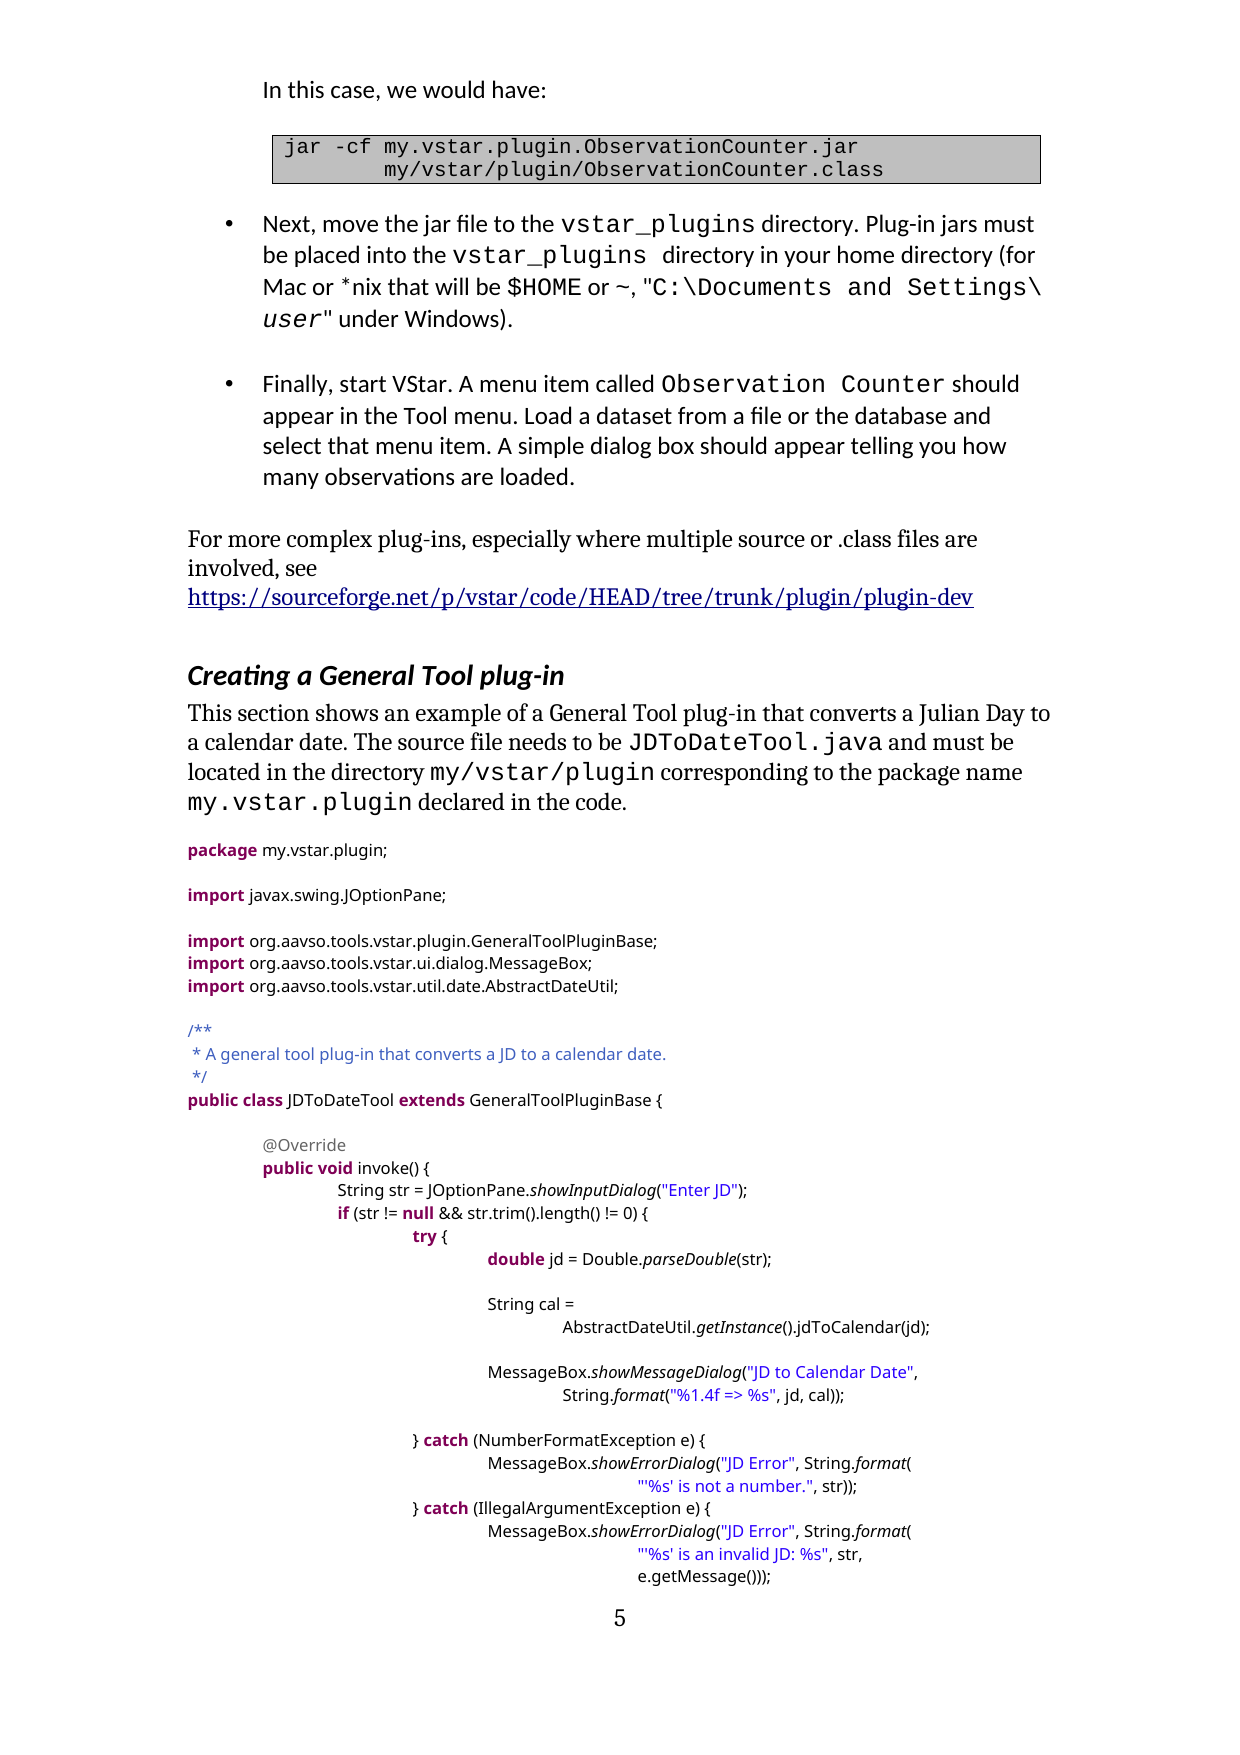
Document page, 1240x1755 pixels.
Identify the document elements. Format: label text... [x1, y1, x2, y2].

text For more complex plug-ins, especially where multiple source or .class files are involved, see https://sourceforge.net/p/vstar/code/HEAD/tree/trunk/plugin/plugin-dev [187, 525, 1052, 611]
text try { [187, 1224, 1052, 1247]
text AbstractDateUtil.getInstance().jdToCalendar(jd); [487, 1315, 1052, 1338]
list Next, move the jar file to the vstar_plugins directory. Plug-in jars must be placed into the vstar_plugins directory in your home directory (for Mac or *nix that will be $HOME or ~, "C:\Documents and Settings\user" under Windows). [225, 208, 1052, 335]
text import org.aavso.tools.vstar.plugin.GeneralToolPluginBase; [187, 929, 1052, 952]
text public void invoke() { [187, 1156, 1052, 1179]
text if (str != null && str.trim().length() != 0) { [187, 1202, 1052, 1224]
text This section shows an example of a General Tool plug-in that converts a Julian Day to a calendar date. The source file needs to be JDToDateTool.java and must be located in the directory my/vstar/plugin corresponding to the package name my.vstar.plugin declared in the code. [187, 699, 1052, 818]
text } catch (IllegalArgumentException e) { [187, 1497, 1052, 1520]
text @Override [187, 1134, 1052, 1156]
list Finally, start VStar. A menu item called Observation Counter should appear in the Tool menu. Load a dataset from a file or the database and select that menu item. A simple dialog box should appear telling you how many observations are loaded. [225, 368, 1052, 492]
text * A general tool plug-in that converts a JD to a calendar date. [187, 1043, 1052, 1066]
text String str = JOptionPane.showInputDialog("Enter JD"); [187, 1179, 1052, 1202]
text import org.aavso.tools.vstar.util.date.AbstractDateUtil; [187, 975, 1052, 997]
text "'%s' is an invalid JD: %s", str, [187, 1542, 1052, 1565]
text double jd = Double.parseDouble(str); [187, 1247, 1052, 1270]
text import org.aavso.tools.vstar.ui.dialog.MessageBox; [187, 952, 1052, 975]
text "'%s' is not a number.", str)); [187, 1474, 1052, 1497]
text e.getMessage())); [637, 1565, 1052, 1588]
text package my.vstar.plugin; [187, 838, 1052, 861]
text */ [187, 1066, 1052, 1088]
table_header jar -cf my.vstar.plugin.ObservationCounter.jar my/vstar/plugin/ObservationCounter.class [273, 136, 1040, 183]
text } catch (NumberFormatException e) { [187, 1429, 1052, 1452]
subtitle Creating a General Tool plug-in [187, 657, 1052, 693]
text MessageBox.showMessageDialog("JD to Calendar Date", [262, 1361, 1052, 1383]
text import javax.swing.JOptionPane; [187, 884, 1052, 907]
text /** [187, 1020, 1052, 1043]
text MessageBox.showErrorDialog("JD Error", String.format( [187, 1520, 1052, 1542]
text public class JDToDateTool extends GeneralToolPluginBase { [187, 1088, 1052, 1111]
text MessageBox.showErrorDialog("JD Error", String.format( [187, 1452, 1052, 1474]
text String cal = [187, 1293, 1052, 1315]
text String.format("%1.4f => %s", jd, cal)); [487, 1383, 1052, 1406]
list In this case, we would have: [225, 74, 1052, 104]
